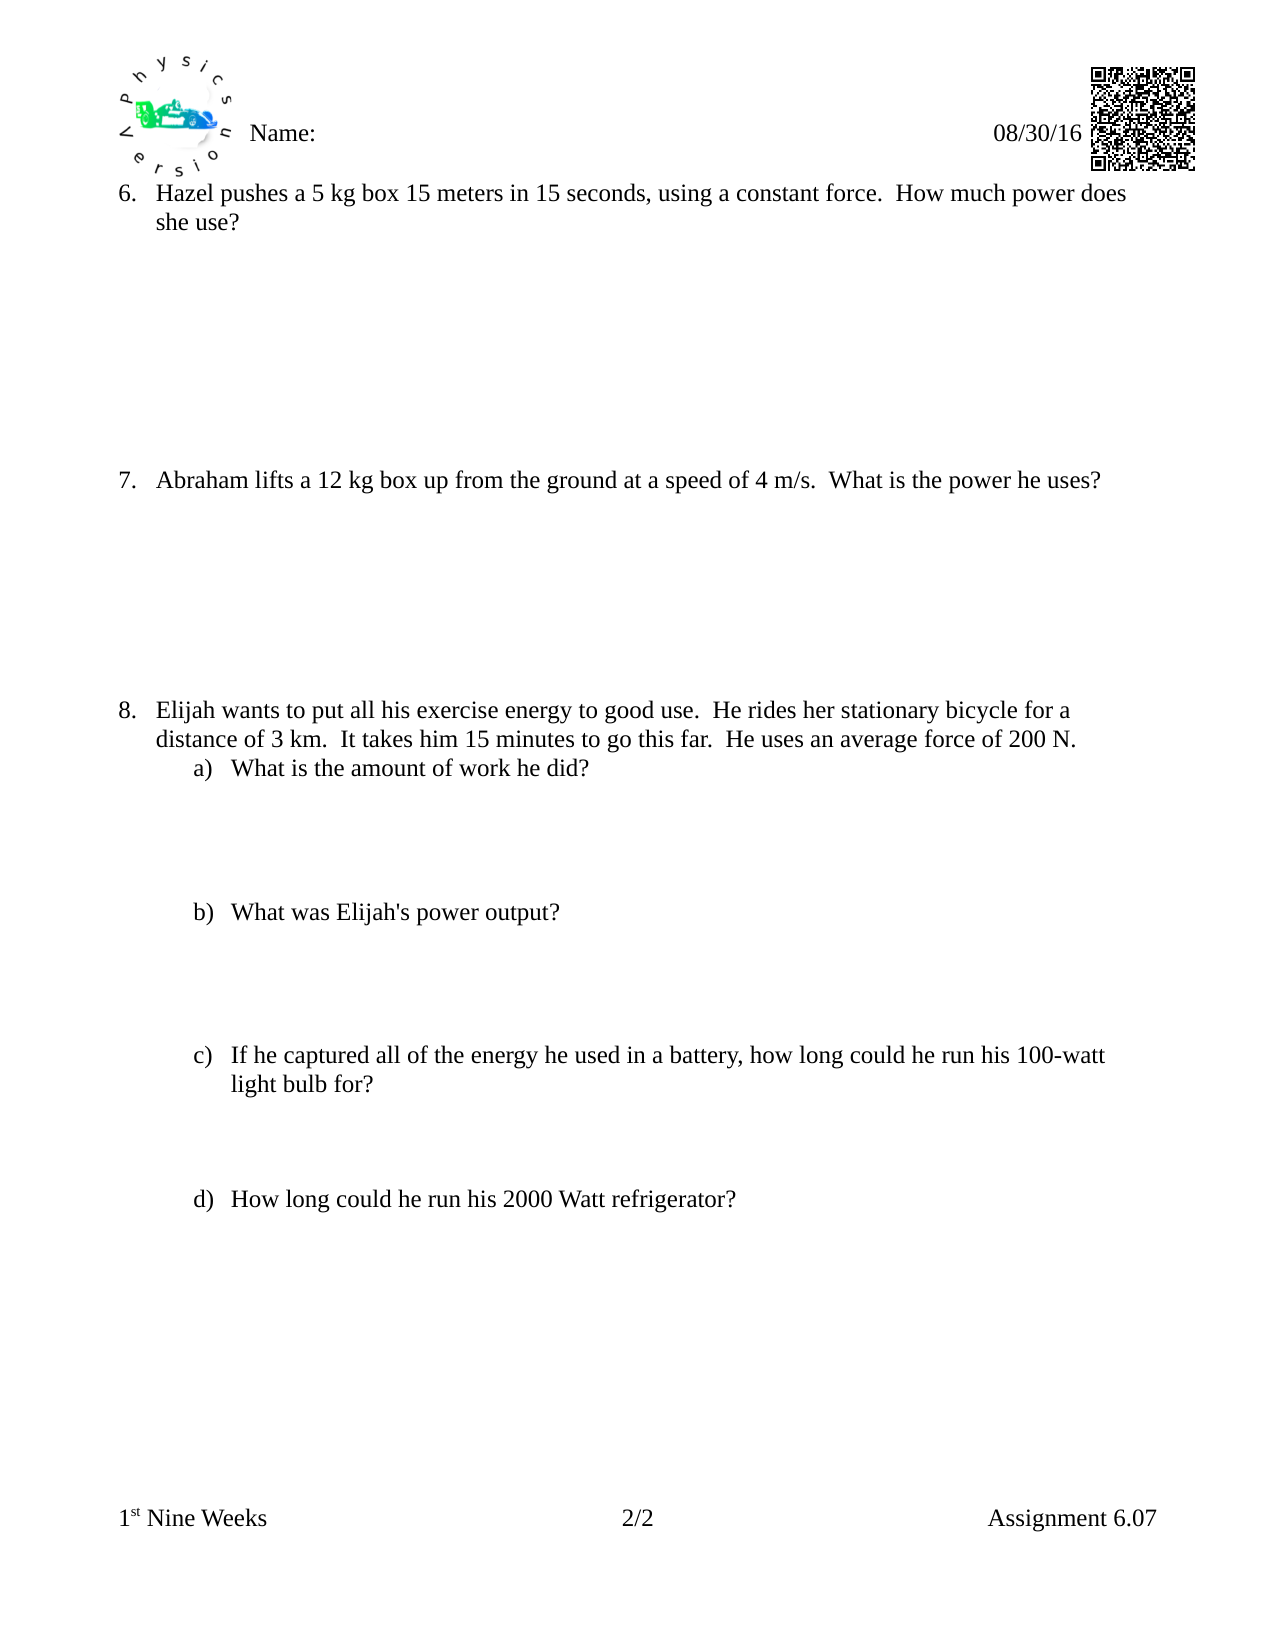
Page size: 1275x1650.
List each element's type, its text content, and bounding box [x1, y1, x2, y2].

list What is the amount of work he did? [193, 753, 1157, 782]
list Elijah wants to put all his exercise energy to good use. He rides her stationary bicycle for a distance of 3 km. It takes him 15 minutes to go this far. He uses an average force of 200 N. [118, 696, 1157, 753]
list Abraham lifts a 12 kg box up from the ground at a speed of 4 m/s. What is the power he uses? [118, 466, 1157, 494]
picture [1082, 58, 1203, 179]
picture [119, 56, 232, 177]
list If he captured all of the energy he used in a battery, how long could he run his 100-watt light bulb for? [193, 1041, 1157, 1098]
list How long could he run his 2000 Watt refrigerator? [193, 1184, 1157, 1213]
list What was Elijah's power output? [193, 897, 1157, 926]
list Hazel pushes a 5 kg box 15 meters in 15 seconds, using a constant force. How much power does she use? [118, 176, 1157, 236]
